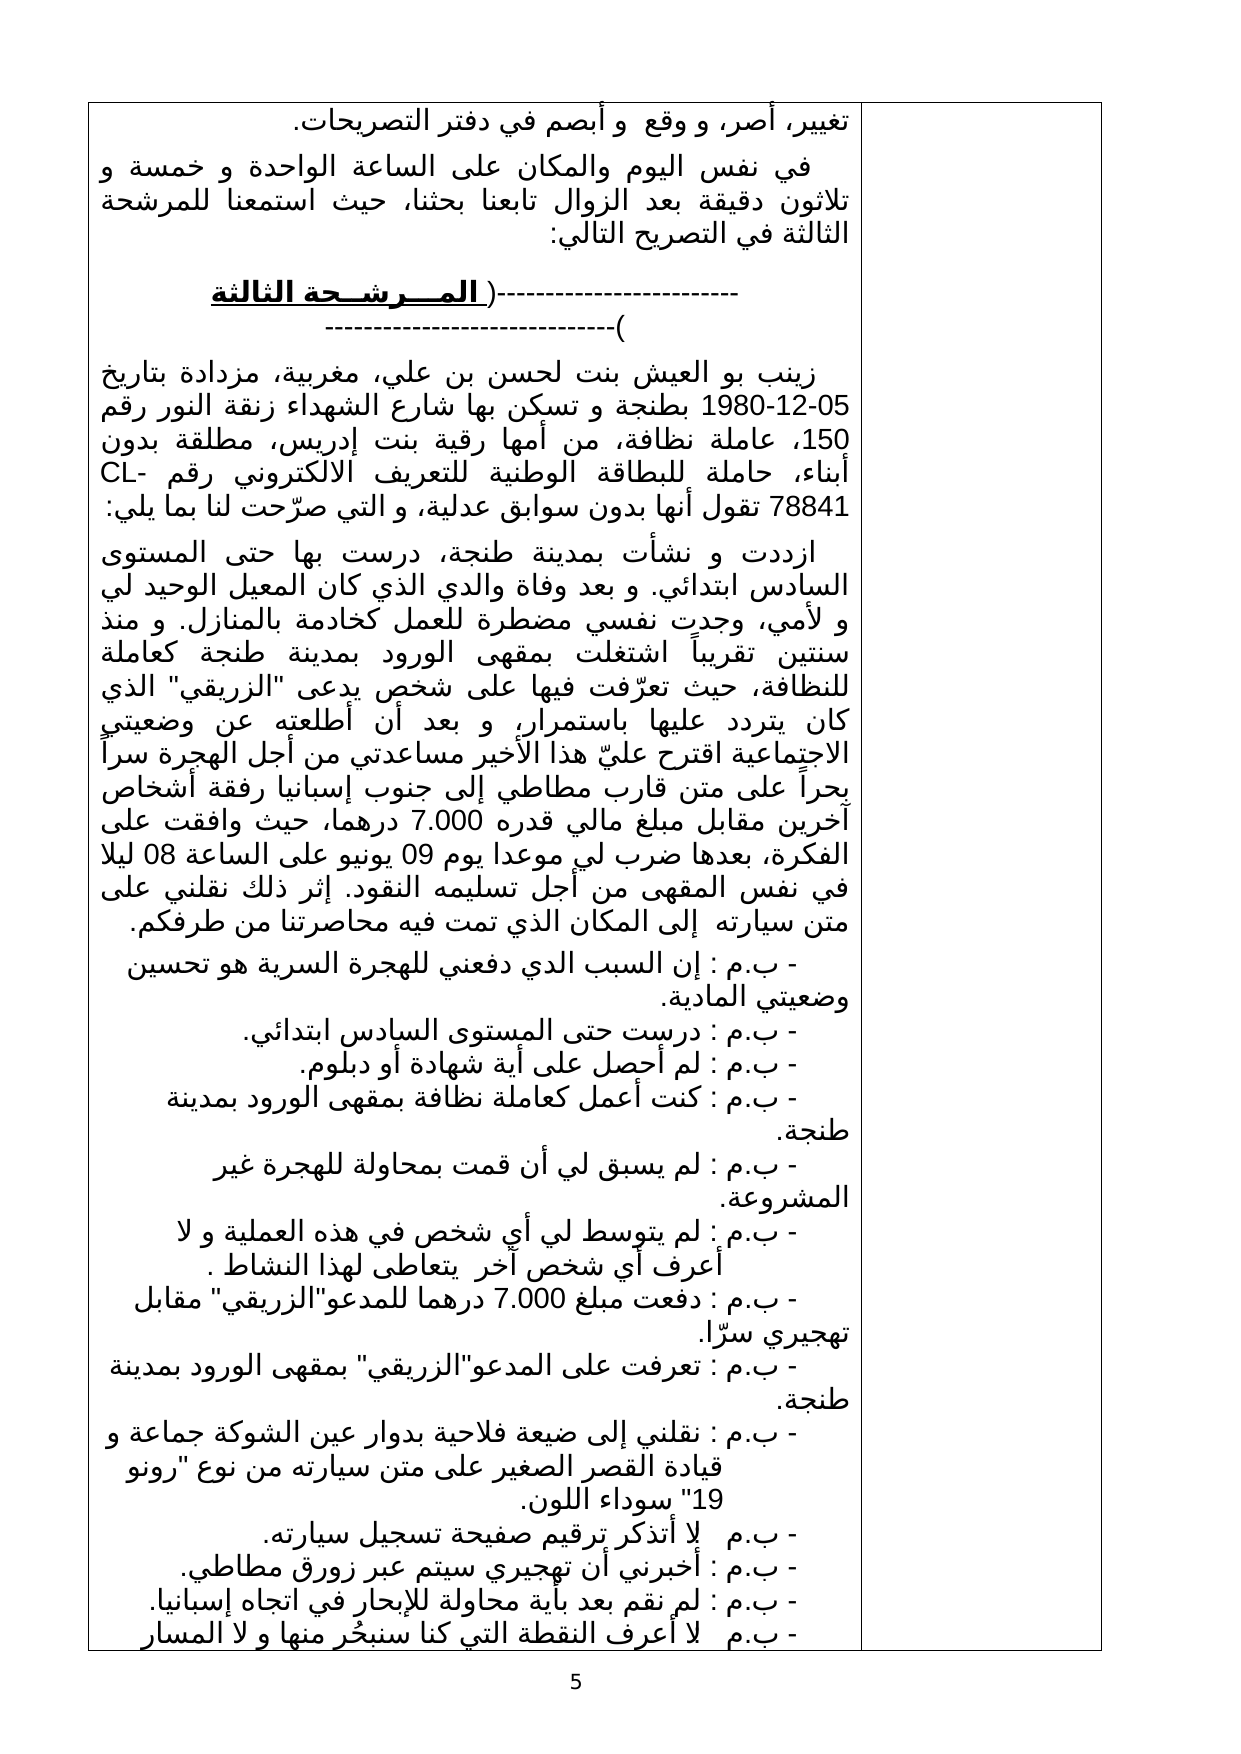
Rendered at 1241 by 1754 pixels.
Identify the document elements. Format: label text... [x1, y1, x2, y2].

table_header الــــدرك الـمـلــكـــي مـحــضـــر بحث تمهيدي في هذا اليوم عاشر يونيو سنة ألفين وسبعة عشر ميلادية. نحن الموقعين أسفله: {d.nom_officier_promier} {d.grade_officier_promier} (ض.ش.ق) {d.nom_officier_deuxieme} {d.grade_officier_deuxieme} ( ع .ش.ق) بالمـركـز الـقـضـائي ب{d.region} بناء على المواد {d.article_code} من قانون {d.article_loi}. نورد العمليات الآتية التي أنجزناها مرتدين بذلتنا القانونية وطبقا لأوامر رؤسائنا. - التمهيـــــــــــــــد - في يوم عاشر يونيو ألفين و سبعة عشر ميلادية على الساعة التاسعة صباحا، بمكتب مركزنا، أخبرنا هاتفيا من طرف قائد قيادة القصر الصغير بأن مجموعة من الأشخاص يرغبون في الهجرة غير المشروعة إلى أوروبا، و يتواجدون بإحدى الضيعات الفلاحية بدوار عين الشوكة جماعة و قيادة القصر الصغير عمالة فحص أنجرة. إثر توصلنا بهذه المعلومات، أخبرنا هاتفيا قائد سريتنا و اتصلنا بالسيد وكيل الملك لدى المحكمة الإبتدائية بطنجة، الذي أمرنا بالتوجه إلى عين المكان. انتقلنا فورا رفقة مجموعة من الدركيين على مثن سيارة المصلحة. و عند وصولنا على الساعة التاسعة و النصف صباحا إلى ضيعة المسمى محمد لحربيلي الكائنة بالدوار المذكور أعلاه المتواجدة على بعد 25 كلم جنوب مدينة طنجة و بالضبط بمحاذاة الشاطئ، لاحظنا أن هذه الضيعة محاطة بسياج، بها مرأب لإصلاح الألات الفلاحية و إسطبل. وقمنا بمحاصرتها. بعد اتخاذ كل الإجراءات اللازمة، داهمنا الضيعة فوجدنا بداخل الإسطبل ثلاثة أشخاص بالغين من بينهم امرأة، تبين من خلال تحرياتنا أنهم كانوا يستعدون لمغادرة التراب الوطني سرّا عبر البحر في اتجاه أوروبا دون التوفرعلى أية وثيقة قانونية. أثناء تفتيشنا للأماكن المجاورة، عثرنا على قارب مطاطي من نوع " زودياك" ذو محرك من نوع "ياماها" قوته الجبائية خمسون حصاناً و كمية هامة من البنزين تقدر بحوالي 200 لتر، حجزناها و سقنا هؤلاء الأشخاص إلى المركز قصد البحث معهم في النازلة. عند عودتنا إلى المركز في نفس اليوم على الساعة الحادية عشر و النصف صباحا، ربطنا الاتصال هاتفياً بالسيد وكيل الملك لدى لدى المحكمة الابتدائية بطنجة، حيث أطلعناه عن فحوى النازلة، فأصدر تعليماته بالاستماع إلى المعنيين بالأمر و إنجاز المسطرة على شكل معلومات قضائية، مع تعميق البحث للوصول إلى أفراد الشبكة و موافاته بكل مستجدّ في الموضوع. تنفيذا لهذه التعليمات، أحضرنا أمامنا المعنيين بالأمر، حيث استمعنا إليهم في الموضوع على انفراد كما يلي: ---------------------------( المـــرشــح الاول )--------------------------- علي التازي بن محمد بن علي، مغربي، مزداد بتاريخ 25-03-1975 بمدينة أصيلا و يسكن بها شارع غرناطة زنقة التوتة رقم 12، مياوم، من أمه رحيمو بنت حميدو، متزوج، أب لطفلين، حامل للبطاقة الوطنية للتعريف الالكتروني رقم CL40258 يقول أنه بدون سوابق عدلية، و الذي صرّح لنا بما يلي: ازددت و نشأت بمدينة أصيلة، و درست بها حتى مستوى الخامس ابتدائي. و نظرا لوضعية عائلتي المزرية مادياً، انقطعت عن الدراسة، فأصبحت أشتغل كمياوم في مختلف الأعمال مقابل مدخول لا يكفي لسد حاجيات أسرتي، الشيء الذي أجبرني على التفكير في الهجرة غير المشروعة إلى أوروبا بُغية تحسين وضعيتي الاجتماعية. و من أجل هذه الغاية، تعرّفت على شخص يدعى "الزريقي" بإحدى المقاهي العمومية بمدينة طنجة. و بعد أن تجادبنا أطراف الحديث، اقترح عليّ هذا الأخير مساعدتي على الهجرة سراً على مثن قارب مطاطي إلى جنوب إسبانيا رفقة أشخاص آخرين مقابل مبلغ مالي قدره 7.000 درهما، و بعد استحساني للفكرة و موافقتي عليها، ضرب لي موعدا يوم 09 يونيو 2017 على الساعة 08 ليلا في نفس المقهى من أجل تسليمه النقود. إثر ذلك نقلني على متن سيارته إلى المكان الذي تمت فيه محاصرتنا من طرفكم. - ب.م: إن السبب الذي دفعني للهجرة السرية إلى الضفة الأخرى هو تحسين وضعيتي الاجتماعية. - ب.م : مستواي الدراسي هو الخامس ابتدائي. - ب.م : لم أحصل على أية شهادة أو دبلوم. - ب.م : لا أزاول أية مهنة. - ب.م : لم يسبق لي أن قمت بمحاولة للهجرة غير المشروعة. - ب.م : لم يتوسط لي أي شخص في هذه العملية و لا أعرف أي شخص آخر يتعاطى لهذا النشاط. - ب.م : دفعت مبلغ 7.000 درهما للمدعو" الزريقي " مقابل هده العملية. - ب.م : صادفته بمقهى الورود بمدينة طنجة . - ب.م : تم نقلني إلى ضيعته الفلاحية بدوارعين الشوكة جماعة وقيادة القصر الصغيرعلى متن سيارته من نوع "رونو 19" سوداء اللون. - ب.م : أجهل ترقيم صفيحة تسجيل سيارته. - ب.م : أخبرني أن تهجيري سيتم على مثن زورق مطاطي أسود اللون. - ب.م : لم نقم بعد بأية محاولة للإبحار في اتجاه إسبانيا. - ب.م : لا أعرف النقطة التي كنا سنبحُر منها و لا المسار الذي كان المنظم المدعو "الزريقي" ينوي اتباعه للوصول إلى الجهة المقصودة. - ب.م : لا أحمل معي أية عملة صعبة. - ب.م : لا أعرف أي منظم آخر. - ب.م : كنت أرغب في الهجرة الى الديار الإسبانية. - ب.م : لا أعرف أي شخص في الضفة الأخرى. - ب.م : لم تكن هناك وعود قصد الحصول على عمل فور وصولي إلى إسبانيا. - ب.م : ليس لي أي فرد قريب سبق له القيام بالهجرة السرية. - ب.م : لا أتوفر إلا على البطاقة الوطنية للتعريف الإلكتروني. - ب.م : لم أُخبر أي فرد من عائلتي برغبتي في الهجرة سراً إلى إسبانيا. - ب.م : قمت ببيع دراجتي النارية من أجل توفير المبلغ الكافي للهجرة. - ب.م : هذا ما لدي من تصريح. في نفس اليوم و المكان على الساعة التانية عشر و خمسة و أربعون دقيقة زوالا، المعني بالأمر يعرف القراءة و الكتابة، تصريحه تلاه بنفسه، وافق عليه دون زيادة أو حذف أونقصان أو تغيير، أصر، و وقع و أبصم في دفتر التصريحات. في نفس اليوم و المكان على الساعة الثانية عشرة وخمسون دقيقة زوالا تابعنا بحثنا، حيث استمعنا للمرشح الثاني في التصريح التالي: ---------------------------( المـــرشــح الثاني )----------------------------- فؤاد صبور بن الجيلالي بن علي، مغربي، مزداد بتاريخ 10-11-1978 بأصيلا و يسكن بها شارع الفردوس زنقة التوتة رقم 14، مياوم، من أمه ميلودة بنت الغالي، متزوج، أب لطفل، حامل للبطاقة الوطنية للتعريف الالكتروني رقم CL41852 يقول أنه بدون سوابق عدلية، و الذي صرّح لنا بما يلي: ازددت و نشأت بمدينة أصيلة، لم يسبق لي أن درست بأية مؤسسة عمومية أو خصوصية. مند صغر سني و أنا أعمل إلى جانب والدي في المجال الفلاحي. و بعد تقدم أبي في السن و عدم قدرته بذلك على العمل، أصبحت المعيل الوحيد لأسرتي الصغيرة إضافة إلى أبي و أمي و ثلاثة من أشقائي الصغار. و نظراً لتوالي سنوات الجفاف على المنطقة الذي أثر سلباً على المردود الفلاحي و بالتالي على مدخولي اليومي، فلم أعد أقوى على سد حاجيات الأسرة، الشيء الدي أجبرني على التفكير في الهجرة غير المشروعة إلى أوروبا كحلّ بديل لتحسين وضعيتي الاجتماعية. و هو ما تأتى لي حين تعرّفت على شخص يدعى "الزريقي" بمقهى الورود بمدينة طنجة، الذي بعد أن أطلعته عن وضعيتي الاجتماعية إقترح عليّ مساعدتي على الهجرة سراً على متن قارب مطاطي إلى جنوب إسبانيا رفقة أشخاص آخرين مقابل مبلغ مالي قدره 7.000 درهما، و بعد استحساني للفكرة و موافقتي عليها، ضرب لي موعدا يوم 09 يونيو 2017 على الساعة 08 ليلا في نفس المقهى من أجل تسليمه النقود. إثر ذلك نقلني على متن سيارته إلى المكان الذي تمت فيه محاصرتنا من طرفكم. - ب.م : إن السبب الدي دفعني للهجرة السرية هو تحسين وضعيتي الاجتماعية. - ب.م : لم يسبق لي أن درست. - ب.م : لم أحصل على أية شهادة أو دبلوم. - ب.م : كنت أزاول الفلاحة في ضيعة أبي. - ب.م : لم يسبق لي أن قمت بمحاولة للهجرة غير المشروعة. - ب.م : لم يتوسط لي أي شخص في هذه العملية و لا أعرف أي شخص آخر يتعاطى لهذا النشاط . - ب.م : دفعت مبلغ 7.000 درهما للمدعو" الزريقي". - ب.م : صادفته بمقهى الورود بمدينة طنجة. - ب.م : رافقته إلى ضيعة فلاحية بدوار عين الشوكة جماعة و قيادة القصر الصغير على متن سيارته من نوع "رونو 19" سوداء اللون . - ب.م : لم أُعر اهتماماً لترقيم صفيحة تسجيل سيارته. - ب.م : أخبرني أن تهجيري سيتم على متن زورق مطاطي. - ب.م : لم نقم بعد بأية محاولة للإبحار في اتجاه إسبانيا. - ب.م : لا أعرف النقطة التي كنا سنبحُر منها و لا المسار الذي كان المنظم ينوي اتباعه للوصول إلى الجهة المقصودة. - ب.م : لا أحمل معي أية عملة صعبة. - ب.م : لا أعرف أي منظم آخر. - ب.م : كنت أرغب في الهجرة الى الديار الإسبانية. - ب.م : لا أعرف أي شخص في الضفة الأخرى. - ب.م : لم تكن هناك وعود من أجل الحصول على عمل فور وصولي إلى إسبانيا. - ب.م : ليس لي أي شخص قريب سبق له القيام بالهجرة السرية. - ب.م : لا أتوفر إلا على البطاقة الوطنية للتعريف الإلكتروني. - ب.م : لم أُخبر أي فرد من عائلتي برغبتي في الهجرة سراً إلى إسبانيا. - ب.م : قمت باقتراض عشرة ألاف درهم من صديق لي بعدما أخبرته أنني محتاج لهذا المبلغ من أجل العلاج. - ب.م : هذا ما لدي من تصريح. في نفس اليوم و المكان على الساعة الواحدة و النصف بعد الزوال، المعني بالأمر لايعرف القراءة و الكتابة، تصريحه تلي عليه من طرفنا، وافق عليه دون زيادة أو حذف أونقصان أو تغيير، أصر، و وقع و أبصم في دفتر التصريحات. في نفس اليوم والمكان على الساعة الواحدة و خمسة و تلاثون دقيقة بعد الزوال تابعنا بحثنا، حيث استمعنا للمرشحة الثالثة في التصريح التالي: -------------------------( المـــرشــحة الثالثة )------------------------------ زينب بو العيش بنت لحسن بن علي، مغربية، مزدادة بتاريخ 05-12-1980 بطنجة و تسكن بها شارع الشهداء زنقة النور رقم 150، عاملة نظافة، من أمها رقية بنت إدريس، مطلقة بدون أبناء، حاملة للبطاقة الوطنية للتعريف الالكتروني رقم CL-78841 تقول أنها بدون سوابق عدلية، و التي صرّحت لنا بما يلي: ازددت و نشأت بمدينة طنجة، درست بها حتى المستوى السادس ابتدائي. و بعد وفاة والدي الذي كان المعيل الوحيد لي و لأمي، وجدت نفسي مضطرة للعمل كخادمة بالمنازل. و منذ سنتين تقريباً اشتغلت بمقهى الورود بمدينة طنجة كعاملة للنظافة، حيث تعرّفت فيها على شخص يدعى "الزريقي" الذي كان يتردد عليها باستمرار، و بعد أن أطلعته عن وضعيتي الاجتماعية اقترح عليّ هذا الأخير مساعدتي من أجل الهجرة سراً بحراً على متن قارب مطاطي إلى جنوب إسبانيا رفقة أشخاص آخرين مقابل مبلغ مالي قدره 7.000 درهما، حيث وافقت على الفكرة، بعدها ضرب لي موعدا يوم 09 يونيو على الساعة 08 ليلا في نفس المقهى من أجل تسليمه النقود. إثر ذلك نقلني على متن سيارته إلى المكان الذي تمت فيه محاصرتنا من طرفكم. - ب.م : إن السبب الدي دفعني للهجرة السرية هو تحسين وضعيتي المادية. - ب.م : درست حتى المستوى السادس ابتدائي. - ب.م : لم أحصل على أية شهادة أو دبلوم. - ب.م : كنت أعمل كعاملة نظافة بمقهى الورود بمدينة طنجة. - ب.م : لم يسبق لي أن قمت بمحاولة للهجرة غير المشروعة. - ب.م : لم يتوسط لي أي شخص في هذه العملية و لا أعرف أي شخص آخر يتعاطى لهذا النشاط . - ب.م : دفعت مبلغ 7.000 درهما للمدعو"الزريقي" مقابل تهجيري سرّا. - ب.م : تعرفت على المدعو"الزريقي" بمقهى الورود بمدينة طنجة. - ب.م : نقلني إلى ضيعة فلاحية بدوار عين الشوكة جماعة و قيادة القصر الصغير على متن سيارته من نوع "رونو 19" سوداء اللون. - ب.م : لا أتذكر ترقيم صفيحة تسجيل سيارته. - ب.م : أخبرني أن تهجيري سيتم عبر زورق مطاطي. - ب.م : لم نقم بعد بأية محاولة للإبحار في اتجاه إسبانيا. - ب.م : لا أعرف النقطة التي كنا سنبحُر منها و لا المسار الذي كان المنظم ينوي اتباعه للوصول إلى الجهة المقصودة. - ب.م : لا أحمل معي أية عملة صعبة. - ب.م : لا أعرف أي منظم آخر. - ب.م : كنت أرغب في الهجرة إلى الديار الإسبانية. - ب.م : لا أعرف أي شخص في الضفة الأخرى. - ب.م : لم تكن هناك وعود من أجل الحصول على عمل فور وصولي إلى إسبانيا. - ب.م : ليس لي أي شخص قريب سبق له أن قام بالهجرة السرية. - ب.م : لا أتوفر إلا على البطاقة الوطنية للتعريف الإلكتروني. - ب.م : لم أخبر أمي برغبتي في السفر إلى إسبانيا. - ب.م : كنت أذخر مبلغ 7000 درهم الذي أعطيته للمدعو " الزريقي". - ب.م : هذا ما لدي من تصريح. في نفس اليوم و المكان على الساعة الثانية و عشر دقائق بعد الزوال، المعنية بالأمر تعرف القراءة و الكتابة، تصريحها تلته بنفسها، وافقت عليه دون زيادة أو حذف أونقصان أو تغيير، أصرت، ورفضت التوقيع والابصام في دفتر التصريحات. في نفس اليوم و المكان على الساعة الثانية و خمسة عشر دقائق بعد الزوال، اتصلنا هاتفيا من جديد بالسيد وكيل الملك لدى المحكمة الابتدائية بطنجة، حيث أطلعناه عن نتيجة البحث، فأصدر تعليماته بنشر مذكرة بحث على الصعيد الوطني في حق المدعو "الزريقي" و تسليم المحجوزات إلى السيد رئيس مصلحة كتابة الضبط لدى نفس المحكمة و إنجاز المسطرة على شكل معلومات قضائية مع موافاته بكل ما استجدّ في الموضوع. * اشارات: - تم تنقيط المعنيين بالأمر فلم يكونوا موضوع أي بحث . - حررنا برقية بحث في حق المسمى محمد الحربيلي المدعو "الزريقي" تحت رقم 1523/2 بتاريخ 10-06-2017 و بُعث بها إلى مصنف البطائق الجهوي للدرك الملكي بطنجة. - أخبرنا قائد سريتنا بواسطة البرقية عدد 1520/2 بتاريخ 10-06-2017. - إن القارب المطاطي من نوع "زودياك" و محركه من نوع "ياماها" و كذا كمية البنزين المقدرة ب 200 لتر، ستسلم إلى السيد رئيس مصلحة كتابة الضبط لدى المحكمة الإبتدائية بطنجة مقابل اعتراف. - قمنا بفتح ملف الأبحاث الخاصة رقم 32/2017. - النظائـــــر الموجهـــــــــة - الأولــــى (مع نسختها): إلى السيد وكيل الملك لدى المحكمة الإبتدائية بطنجة. الـثــانـيـة: للمحفوظـات. حـرر و ختم في: 10 يونيو2017 الرقيب أول خ . بـــــومــاي الرقيب ع . أومــــــوي (ض.ش.ق) (ع.ش.ق) [89, 103, 861, 1650]
table_header [862, 103, 1101, 1650]
